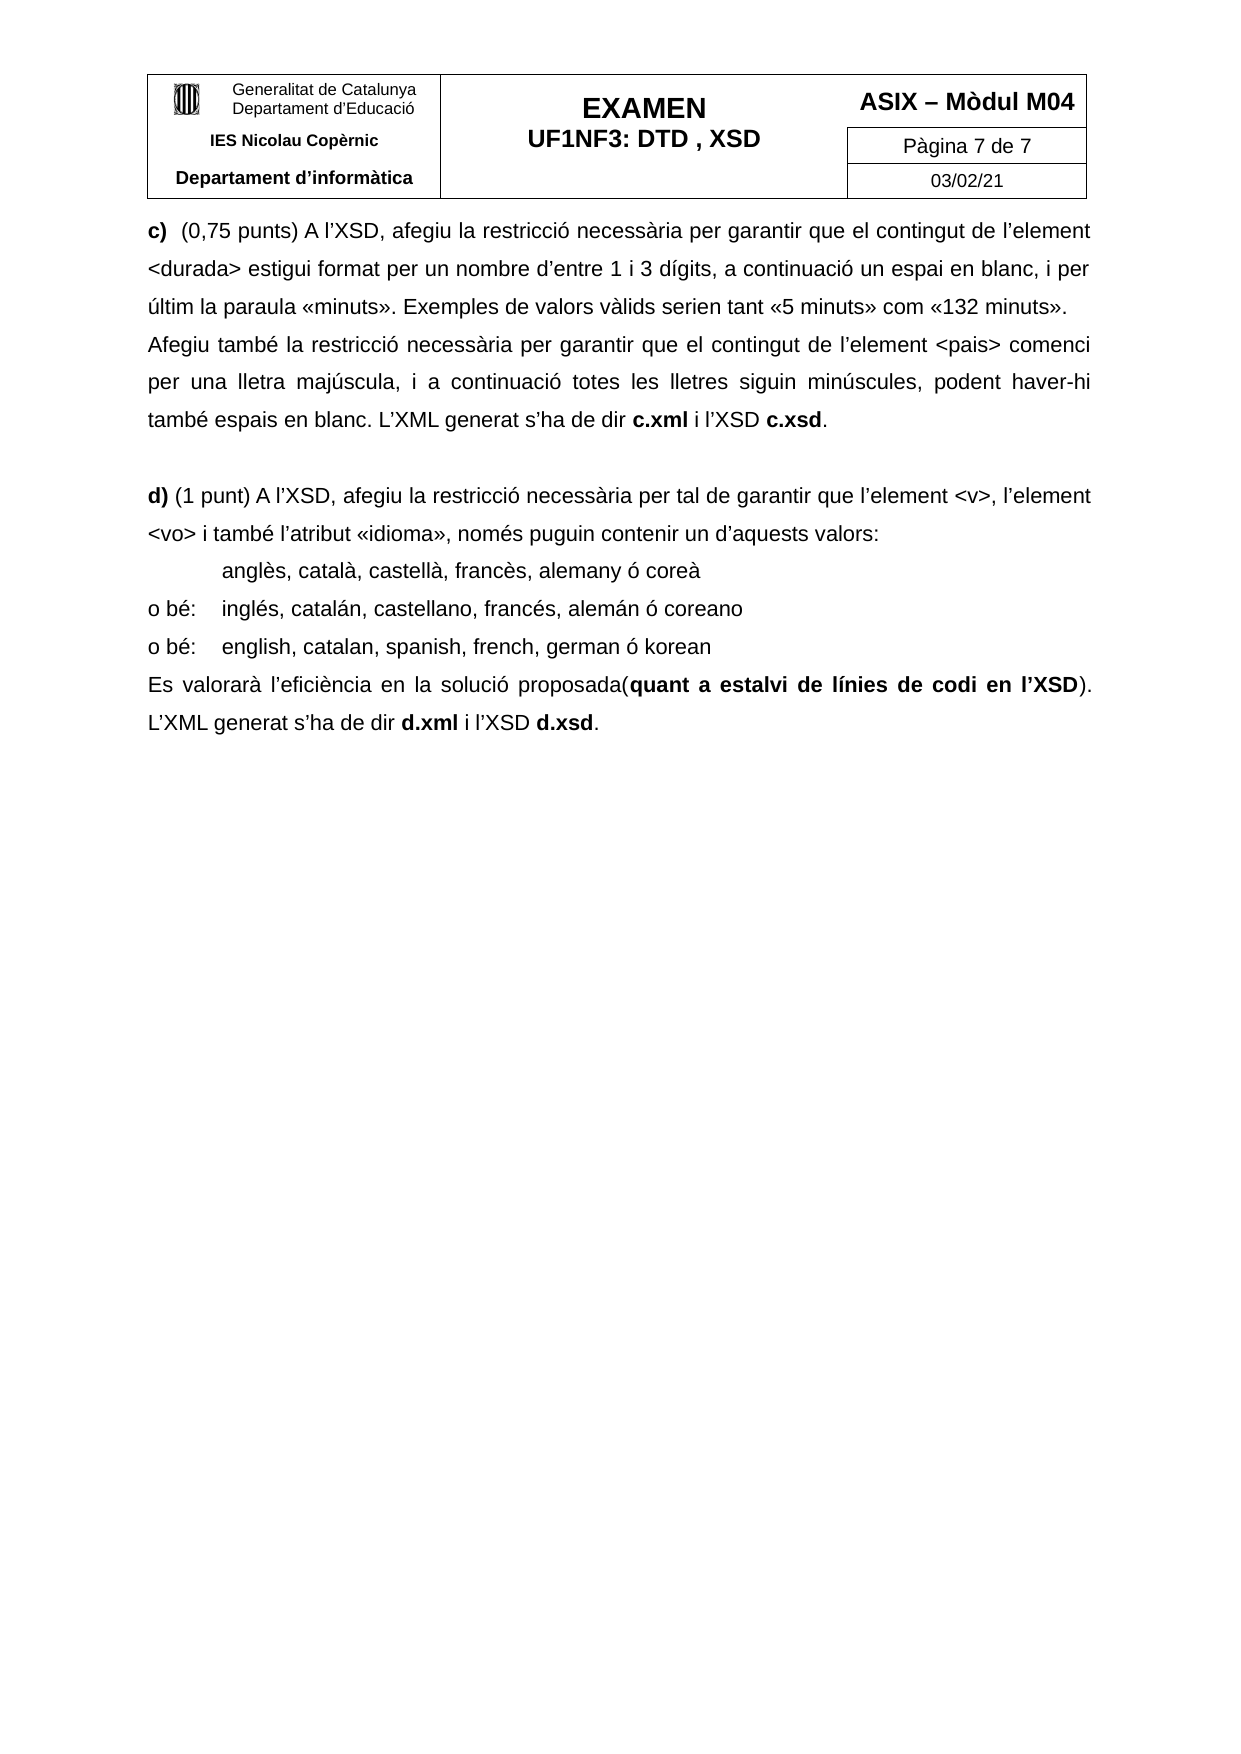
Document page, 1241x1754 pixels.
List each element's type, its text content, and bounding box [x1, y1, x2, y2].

text d) (1 punt) A l’XSD, afegiu la restricció necessària per tal de garantir que l’element <v>, l’element <vo> i també l’atribut «idioma», només puguin contenir un d’aquests valors: [148, 483, 1092, 546]
text o bé: inglés, catalán, castellano, francés, alemán ó coreano [148, 596, 1092, 621]
text Afegiu també la restricció necessària per garantir que el contingut de l’element <pais> comenci per una lletra majúscula, i a continuació totes les lletres siguin minúscules, podent haver-hi també espais en blanc. L’XML generat s’ha de dir c.xml i l’XSD c.xsd. [148, 331, 1092, 432]
text anglès, català, castellà, francès, alemany ó coreà [148, 558, 1092, 583]
text o bé: english, catalan, spanish, french, german ó korean [148, 634, 1092, 659]
text Es valorarà l’eficiència en la solució proposada(quant a estalvi de línies de codi en l’XSD). L’XML generat s’ha de dir d.xml i l’XSD d.xsd. [148, 672, 1092, 735]
text c) (0,75 punts) A l’XSD, afegiu la restricció necessària per garantir que el contingut de l’element <durada> estigui format per un nombre d’entre 1 i 3 dígits, a continuació un espai en blanc, i per últim la paraula «minuts». Exemples de valors vàlids serien tant «5 minuts» com «132 minuts». [148, 218, 1092, 319]
